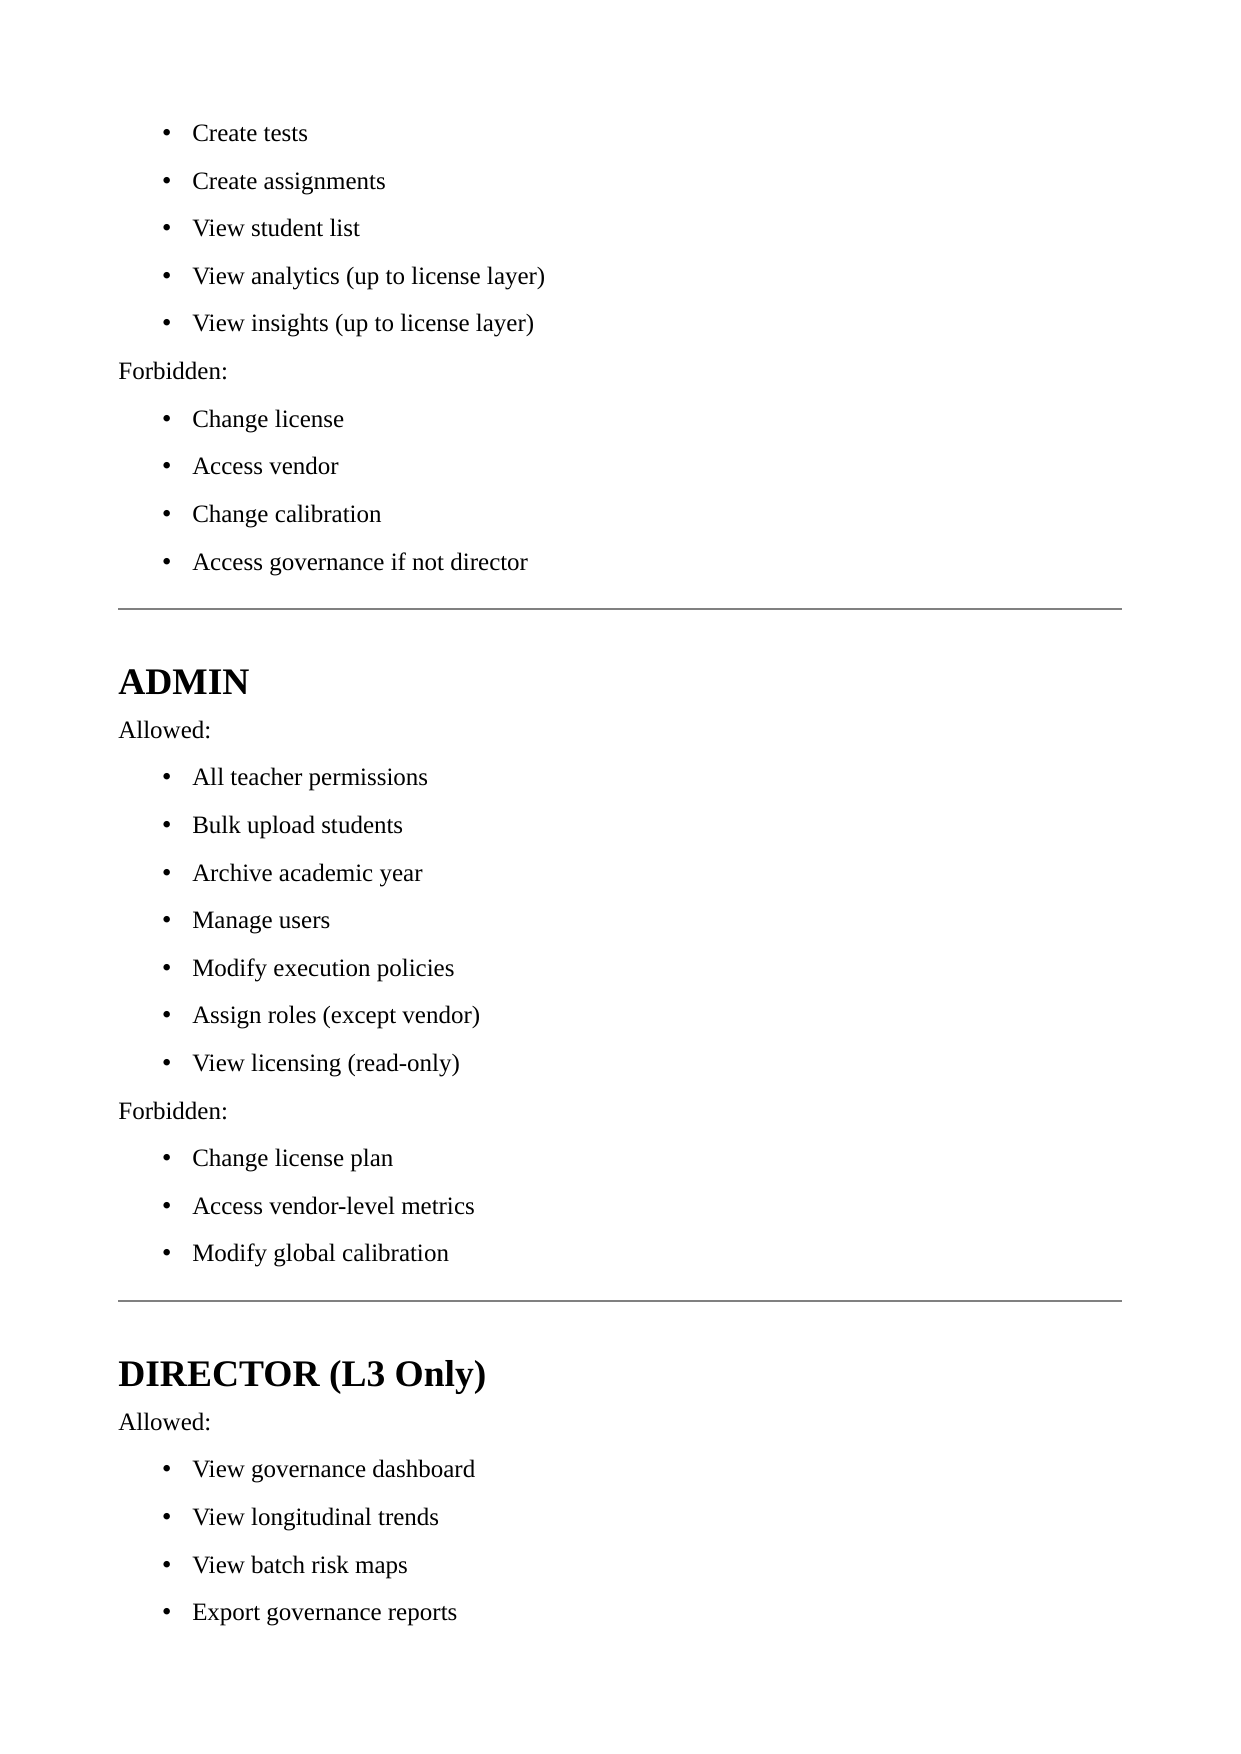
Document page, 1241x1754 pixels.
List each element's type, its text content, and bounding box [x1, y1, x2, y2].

list View governance dashboard [162, 1454, 1122, 1483]
list Modify global calibration [162, 1238, 1122, 1267]
list View analytics (up to license layer) [162, 261, 1122, 290]
list Create assignments [162, 166, 1122, 194]
subtitle DIRECTOR (L3 Only) [118, 1351, 1122, 1394]
list View licensing (read-only) [162, 1048, 1122, 1077]
list Manage users [162, 905, 1122, 934]
list Access vendor [162, 451, 1122, 480]
text Forbidden: [118, 1096, 1122, 1124]
list View batch risk maps [162, 1550, 1122, 1578]
list View longitudinal trends [162, 1502, 1122, 1531]
list Assign roles (except vendor) [162, 1001, 1122, 1029]
list View insights (up to license layer) [162, 308, 1122, 337]
list Change license [162, 404, 1122, 432]
list Archive academic year [162, 858, 1122, 886]
list View student list [162, 213, 1122, 242]
list Change license plan [162, 1143, 1122, 1172]
text Forbidden: [118, 356, 1122, 385]
list Modify execution policies [162, 953, 1122, 982]
subtitle ADMIN [118, 659, 1122, 702]
list Export governance reports [162, 1597, 1122, 1626]
list All teacher permissions [162, 762, 1122, 791]
list Bulk upload students [162, 810, 1122, 839]
list Access vendor-level metrics [162, 1191, 1122, 1220]
text Allowed: [118, 1407, 1122, 1436]
list Create tests [162, 118, 1122, 147]
list Access governance if not director [162, 547, 1122, 575]
text Allowed: [118, 715, 1122, 744]
list Change calibration [162, 499, 1122, 528]
